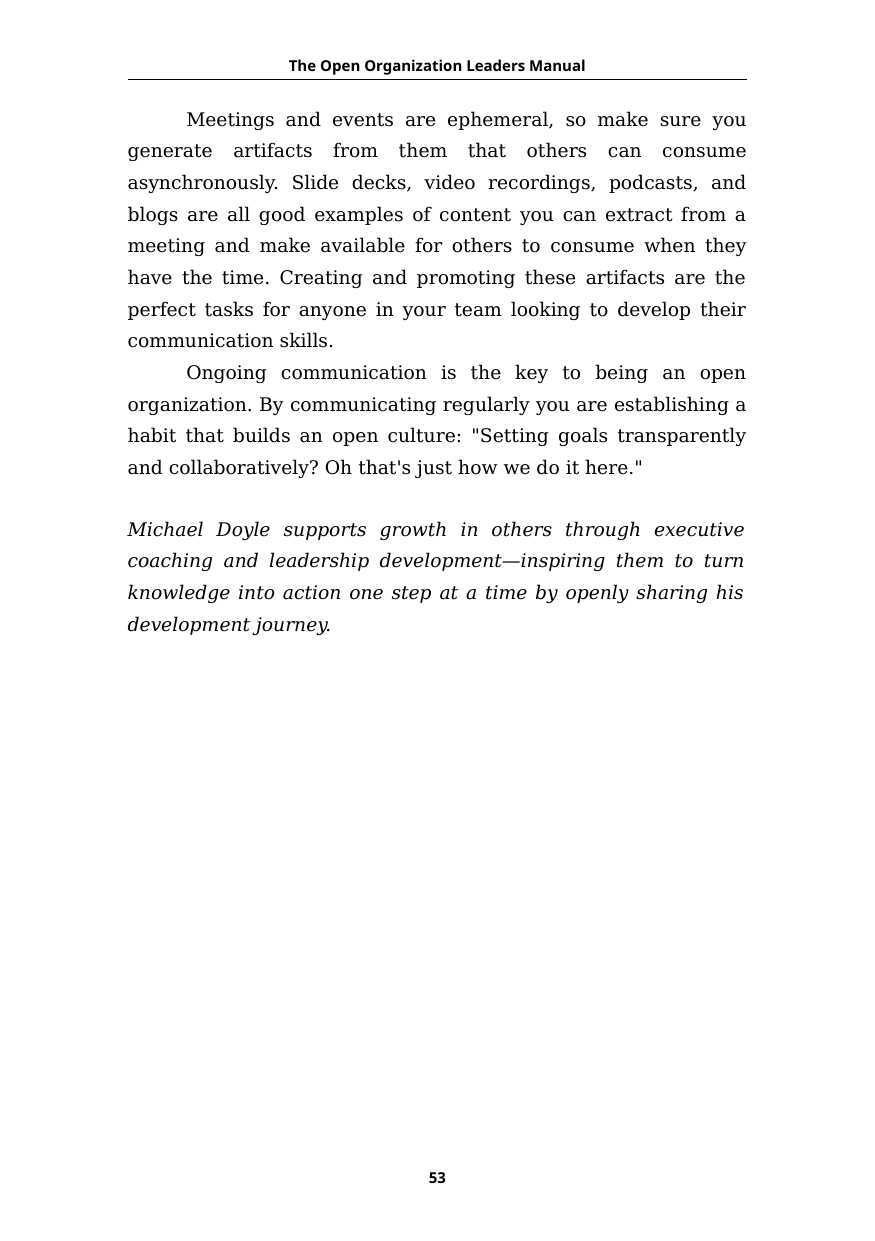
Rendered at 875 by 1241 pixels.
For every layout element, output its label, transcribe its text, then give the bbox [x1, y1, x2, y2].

text Michael Doyle supports growth in others through executive coaching and leadership development—inspiring them to turn knowledge into action one step at a time by openly sharing his development journey. [127, 519, 747, 636]
text Ongoing communication is the key to being an open organization. By communicating regularly you are establishing a habit that builds an open culture: "Setting goals transparently and collaboratively? Oh that's just how we do it here." [127, 362, 747, 479]
text Meetings and events are ephemeral, so make sure you generate artifacts from them that others can consume asynchronously. Slide decks, video recordings, podcasts, and blogs are all good examples of content you can extract from a meeting and make available for others to consume when they have the time. Creating and promoting these artifacts are the perfect tasks for anyone in your team looking to develop their communication skills. [127, 109, 747, 352]
